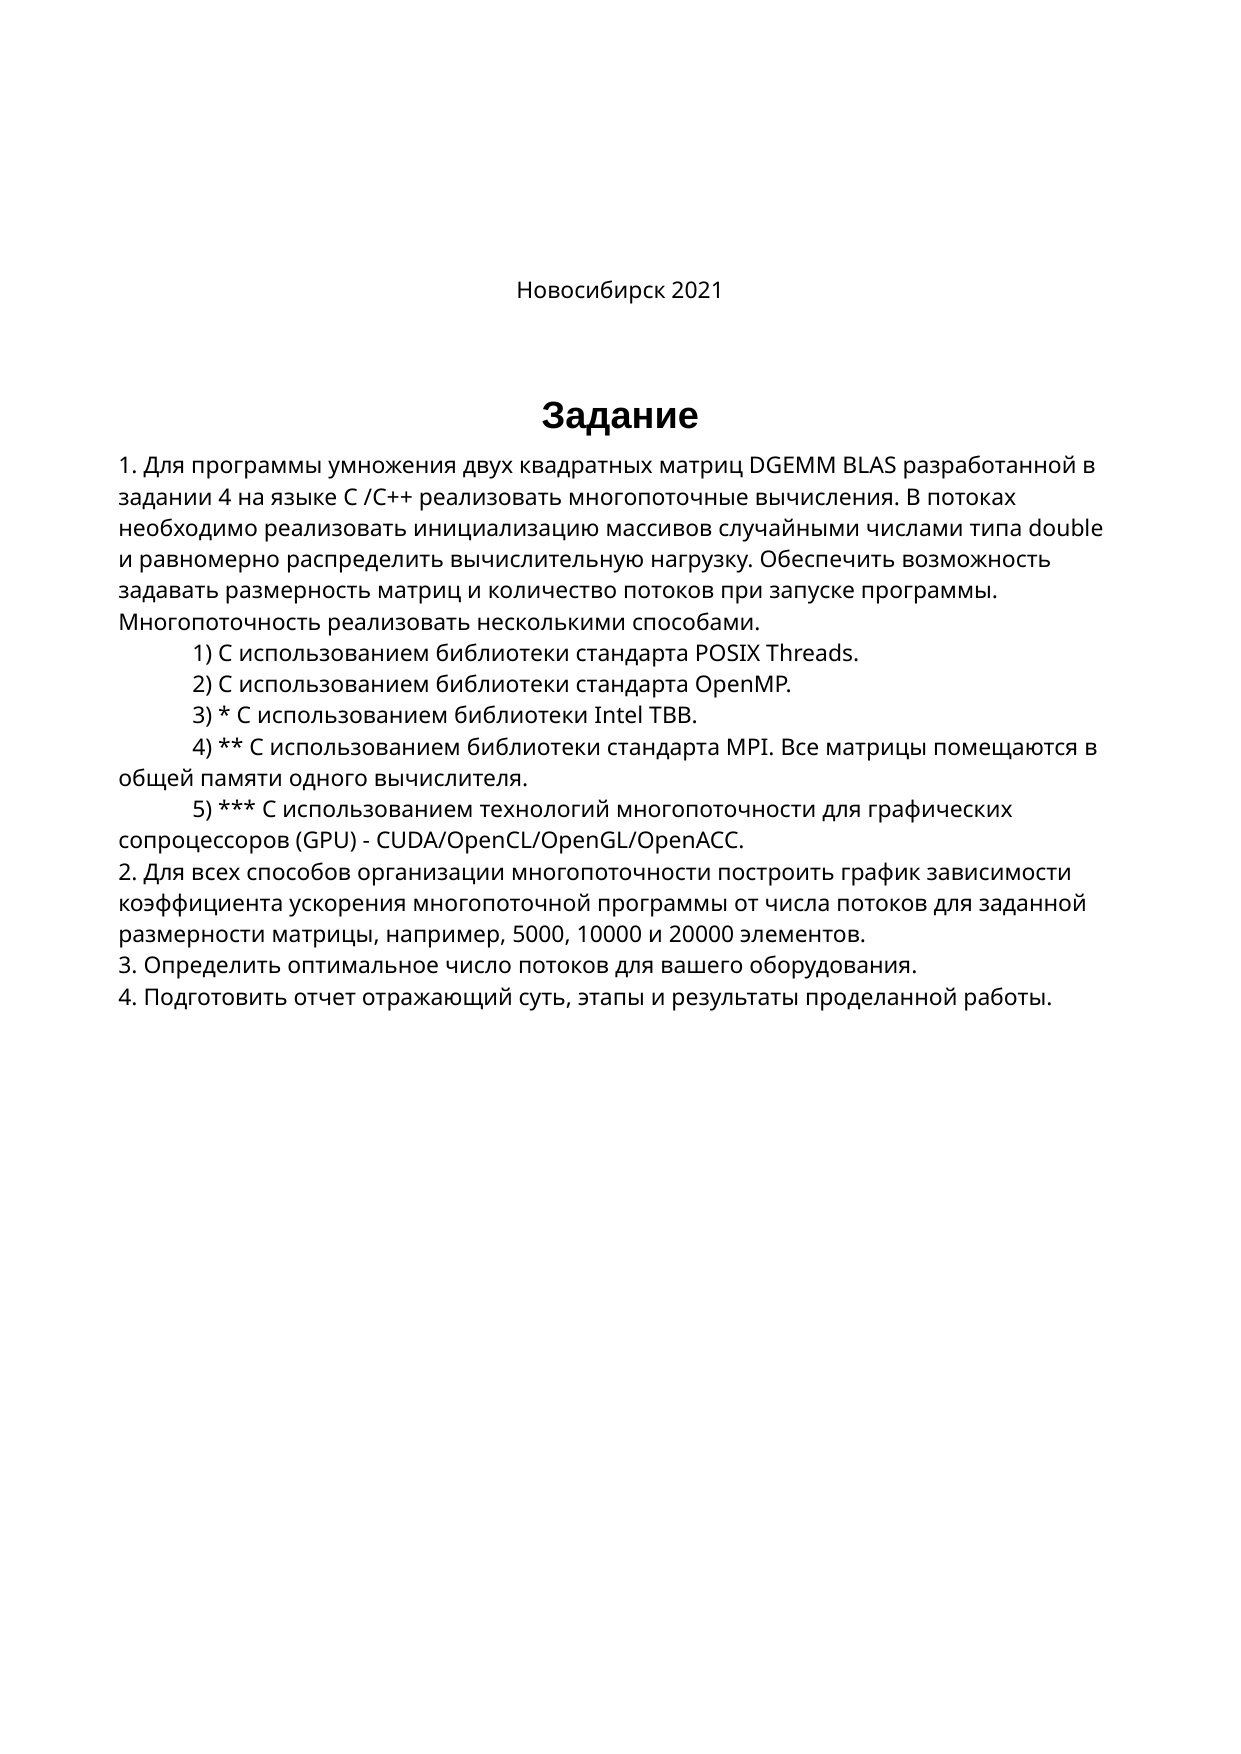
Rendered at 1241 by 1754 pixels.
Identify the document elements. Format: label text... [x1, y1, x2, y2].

text 3. Определить оптимальное число потоков для вашего оборудования. [118, 949, 1122, 981]
text 4) ** C использованием библиотеки стандарта MPI. Все матрицы помещаются в общей памяти одного вычислителя. [118, 731, 1122, 793]
text 3) * C использованием библиотеки Intel TBB. [118, 699, 1122, 731]
text 1) С использованием библиотеки стандарта POSIX Threads. [118, 637, 1122, 668]
text сопроцессоров (GPU) - CUDA/OpenCL/OpenGL/OpenACC. [118, 824, 1122, 856]
text 5) *** C использованием технологий многопоточности для графических [118, 793, 1122, 824]
text размерности матрицы, например, 5000, 10000 и 20000 элементов. [118, 918, 1122, 949]
text 1. Для программы умножения двух квадратных матриц DGEMM BLAS разработанной в задании 4 на языке С /С++ реализовать многопоточные вычисления. В потоках необходимо реализовать инициализацию массивов случайными числами типа double и равномерно распределить вычислительную нагрузку. Обеспечить возможность задавать размерность матриц и количество потоков при запуске программы. Многопоточность реализовать несколькими способами. [118, 449, 1122, 637]
text 2) С использованием библиотеки стандарта OpenMP. [118, 668, 1122, 699]
subtitle Задание [118, 393, 1122, 437]
text Новосибирск 2021 [118, 274, 1122, 306]
text 4. Подготовить отчет отражающий суть, этапы и результаты проделанной работы. [118, 981, 1122, 1012]
text 2. Для всех способов организации многопоточности построить график зависимости коэффициента ускорения многопоточной программы от числа потоков для заданной [118, 856, 1122, 918]
